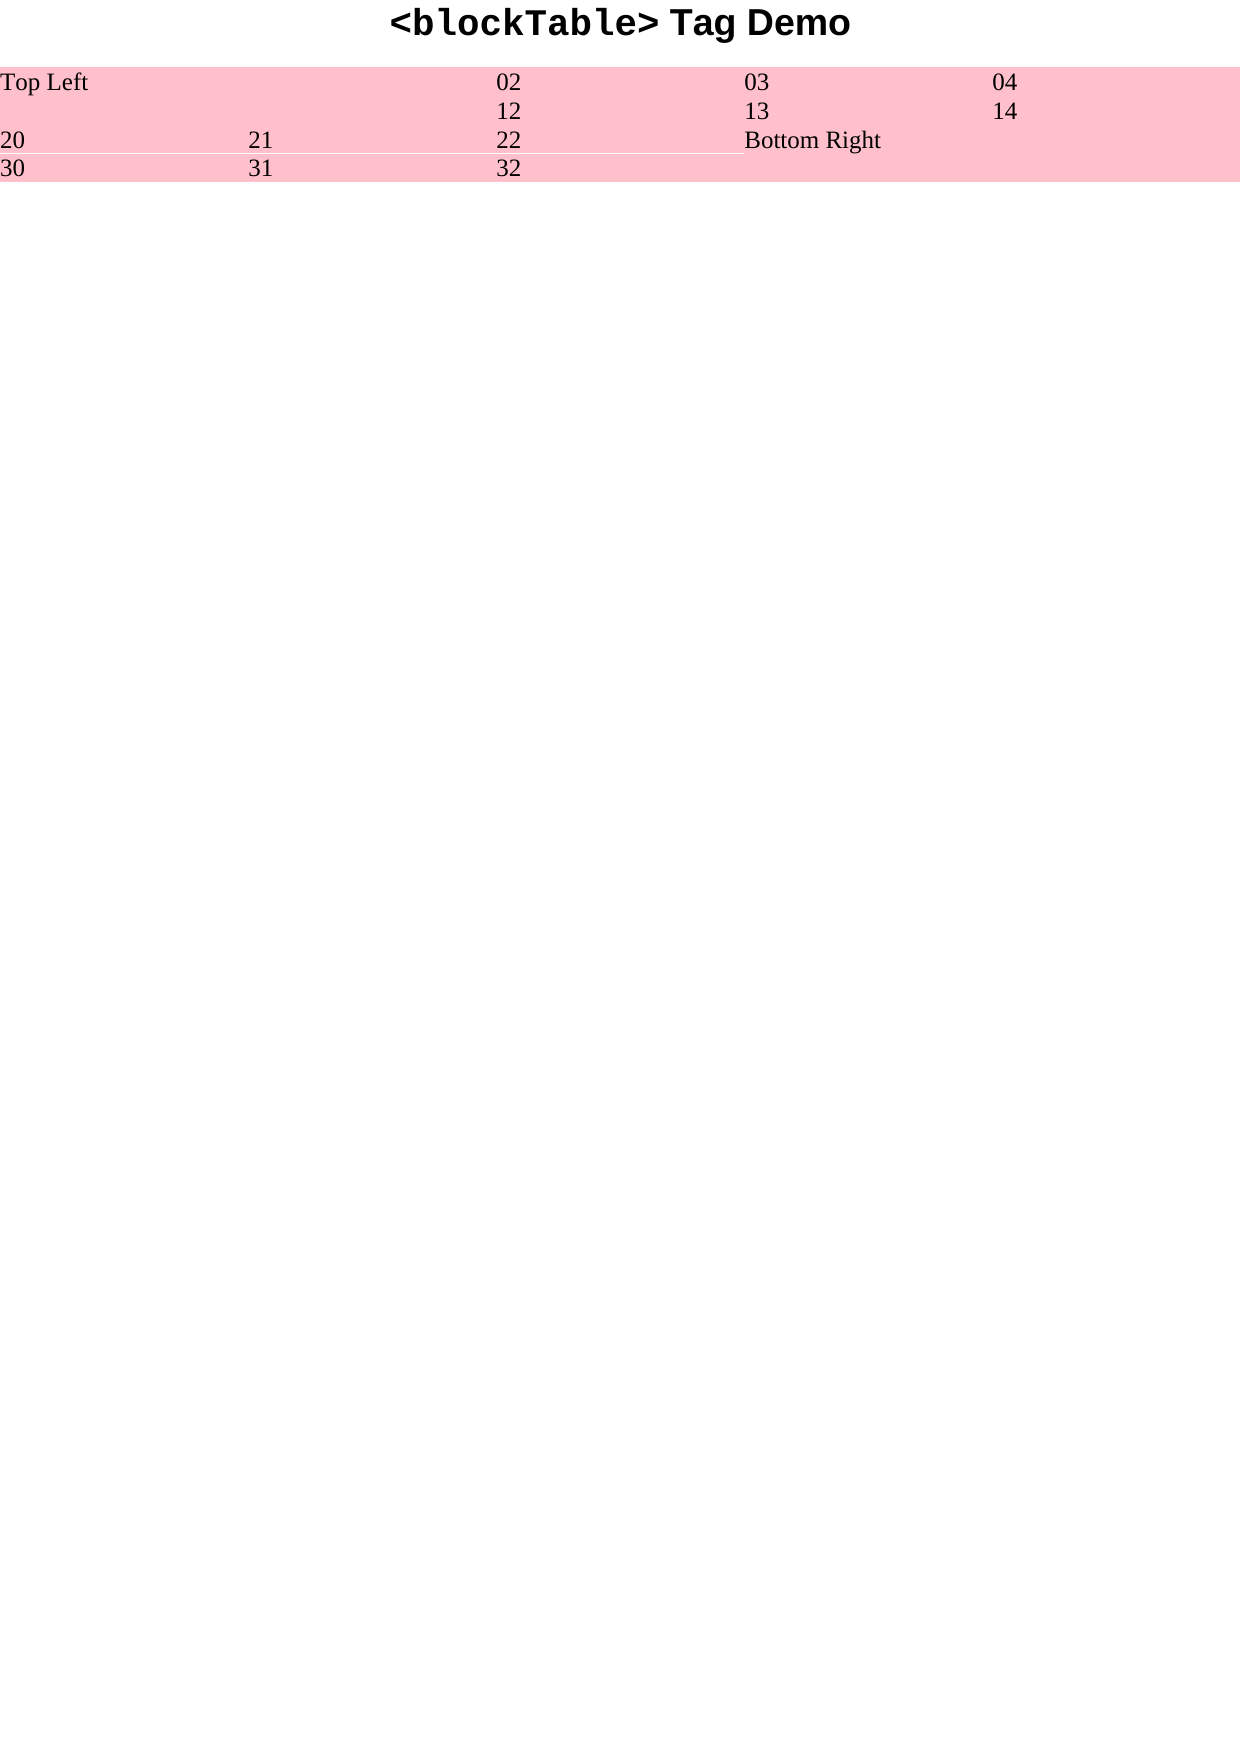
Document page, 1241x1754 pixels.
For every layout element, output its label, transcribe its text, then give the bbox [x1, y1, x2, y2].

table_cell Bottom Right [744, 125, 1240, 182]
table_cell 31 [248, 154, 496, 182]
table_cell 22 [496, 125, 744, 153]
table_cell 13 [744, 96, 992, 125]
table_cell 20 [0, 125, 248, 153]
table_cell 32 [496, 154, 744, 182]
table_cell 21 [248, 125, 496, 153]
table_header 03 [744, 67, 992, 96]
table_header 02 [496, 67, 744, 96]
table_cell 12 [496, 96, 744, 125]
table_cell 14 [992, 96, 1240, 125]
table_header 04 [992, 67, 1240, 96]
table_header Top Left [0, 67, 496, 125]
title <blockTable> Tag Demo [0, 0, 1240, 46]
table_cell 30 [0, 154, 248, 182]
